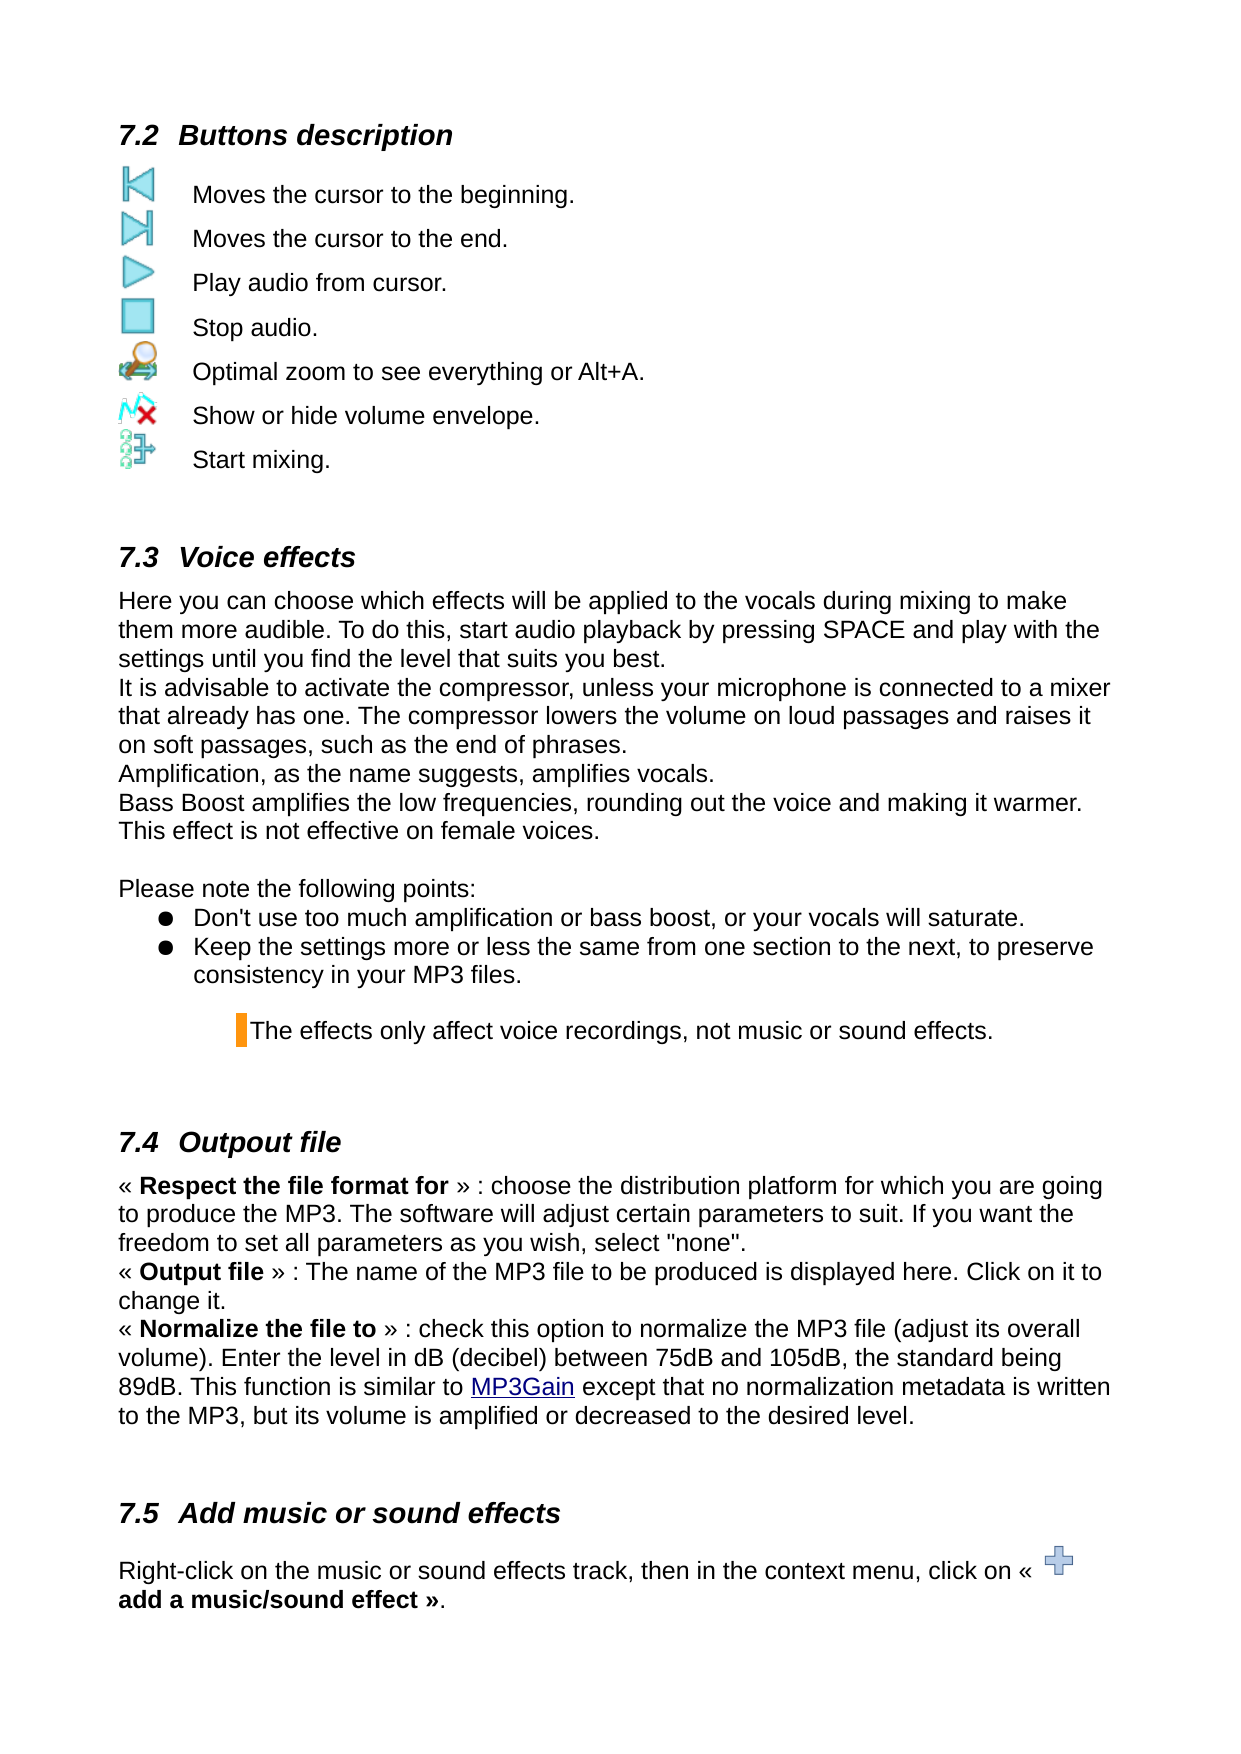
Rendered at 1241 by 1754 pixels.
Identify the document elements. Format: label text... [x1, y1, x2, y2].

subtitle Voice effects [118, 540, 1122, 574]
picture [1040, 1541, 1078, 1580]
text « Respect the file format for » : choose the distribution platform for which you are going to produce the MP3. The software will adjust certain parameters to suit. If you want the freedom to set all parameters as you wish, select "none". [118, 1171, 1122, 1257]
text Right-click on the music or sound effects track, then in the context menu, click on « add a music/sound effect ». [118, 1542, 1122, 1613]
text Start mixing. [118, 430, 1122, 474]
picture [118, 208, 158, 248]
text Show or hide volume envelope. [118, 386, 1122, 430]
subtitle Buttons description [118, 118, 1122, 152]
text Here you can choose which effects will be applied to the vocals during mixing to make them more audible. To do this, start audio playback by pressing SPACE and play with the settings until you find the level that suits you best. It is advisable to activate the compressor, unless your microphone is connected to a mixer that already has one. The compressor lowers the volume on loud passages and raises it on soft passages, such as the end of phrases. Amplification, as the name suggests, amplifies vocals. Bass Boost amplifies the low frequencies, rounding out the voice and making it warmer. This effect is not effective on female voices. [118, 586, 1122, 845]
subtitle Outpout file [118, 1125, 1122, 1158]
text Stop audio. [118, 297, 1122, 341]
picture [118, 385, 158, 425]
picture [118, 341, 158, 381]
text Please note the following points: [118, 874, 1122, 903]
text Optimal zoom to see everything or Alt+A. [118, 341, 1122, 386]
picture [118, 164, 158, 204]
text Moves the cursor to the end. [118, 208, 1122, 253]
text The effects only affect voice recordings, not music or sound effects. [247, 1013, 1004, 1047]
picture [118, 297, 158, 336]
list Keep the settings more or less the same from one section to the next, to preserve consistency in your MP3 files. [156, 931, 1122, 989]
subtitle Add music or sound effects [118, 1496, 1122, 1529]
list Don't use too much amplification or bass boost, or your vocals will saturate. [156, 903, 1122, 931]
text « Output file » : The name of the MP3 file to be produced is displayed here. Click on it to change it. [118, 1257, 1122, 1314]
picture [118, 252, 158, 292]
text « Normalize the file to » : check this option to normalize the MP3 file (adjust its overall volume). Enter the level in dB (decibel) between 75dB and 105dB, the standard being 89dB. This function is similar to MP3Gain except that no normalization metadata is written to the MP3, but its volume is amplified or decreased to the desired level. [118, 1314, 1122, 1429]
text Moves the cursor to the beginning. [118, 164, 1122, 208]
text Play audio from cursor. [118, 253, 1122, 297]
picture [118, 429, 158, 469]
